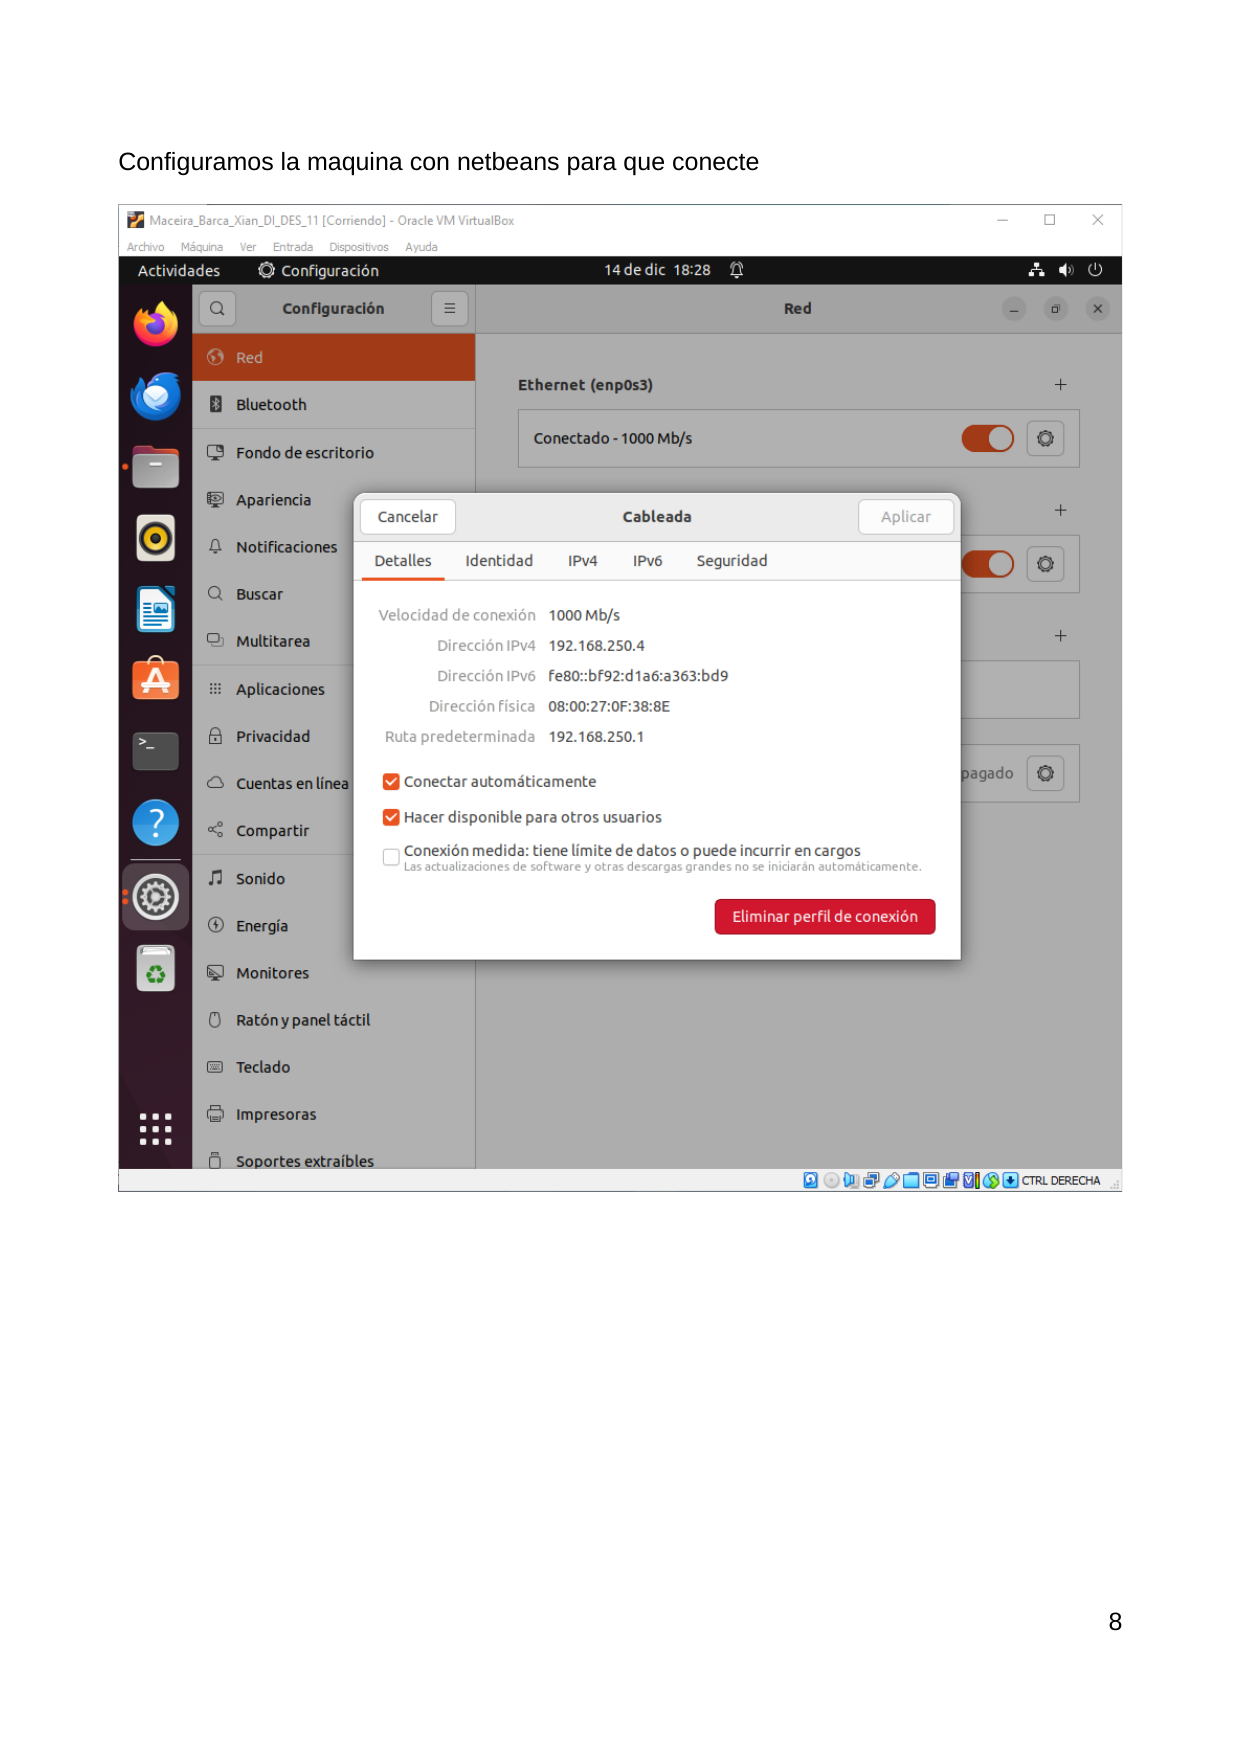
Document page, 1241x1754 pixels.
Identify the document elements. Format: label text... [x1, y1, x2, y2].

text Configuramos la maquina con netbeans para que conecte [118, 147, 1122, 176]
picture [118, 204, 1123, 1192]
